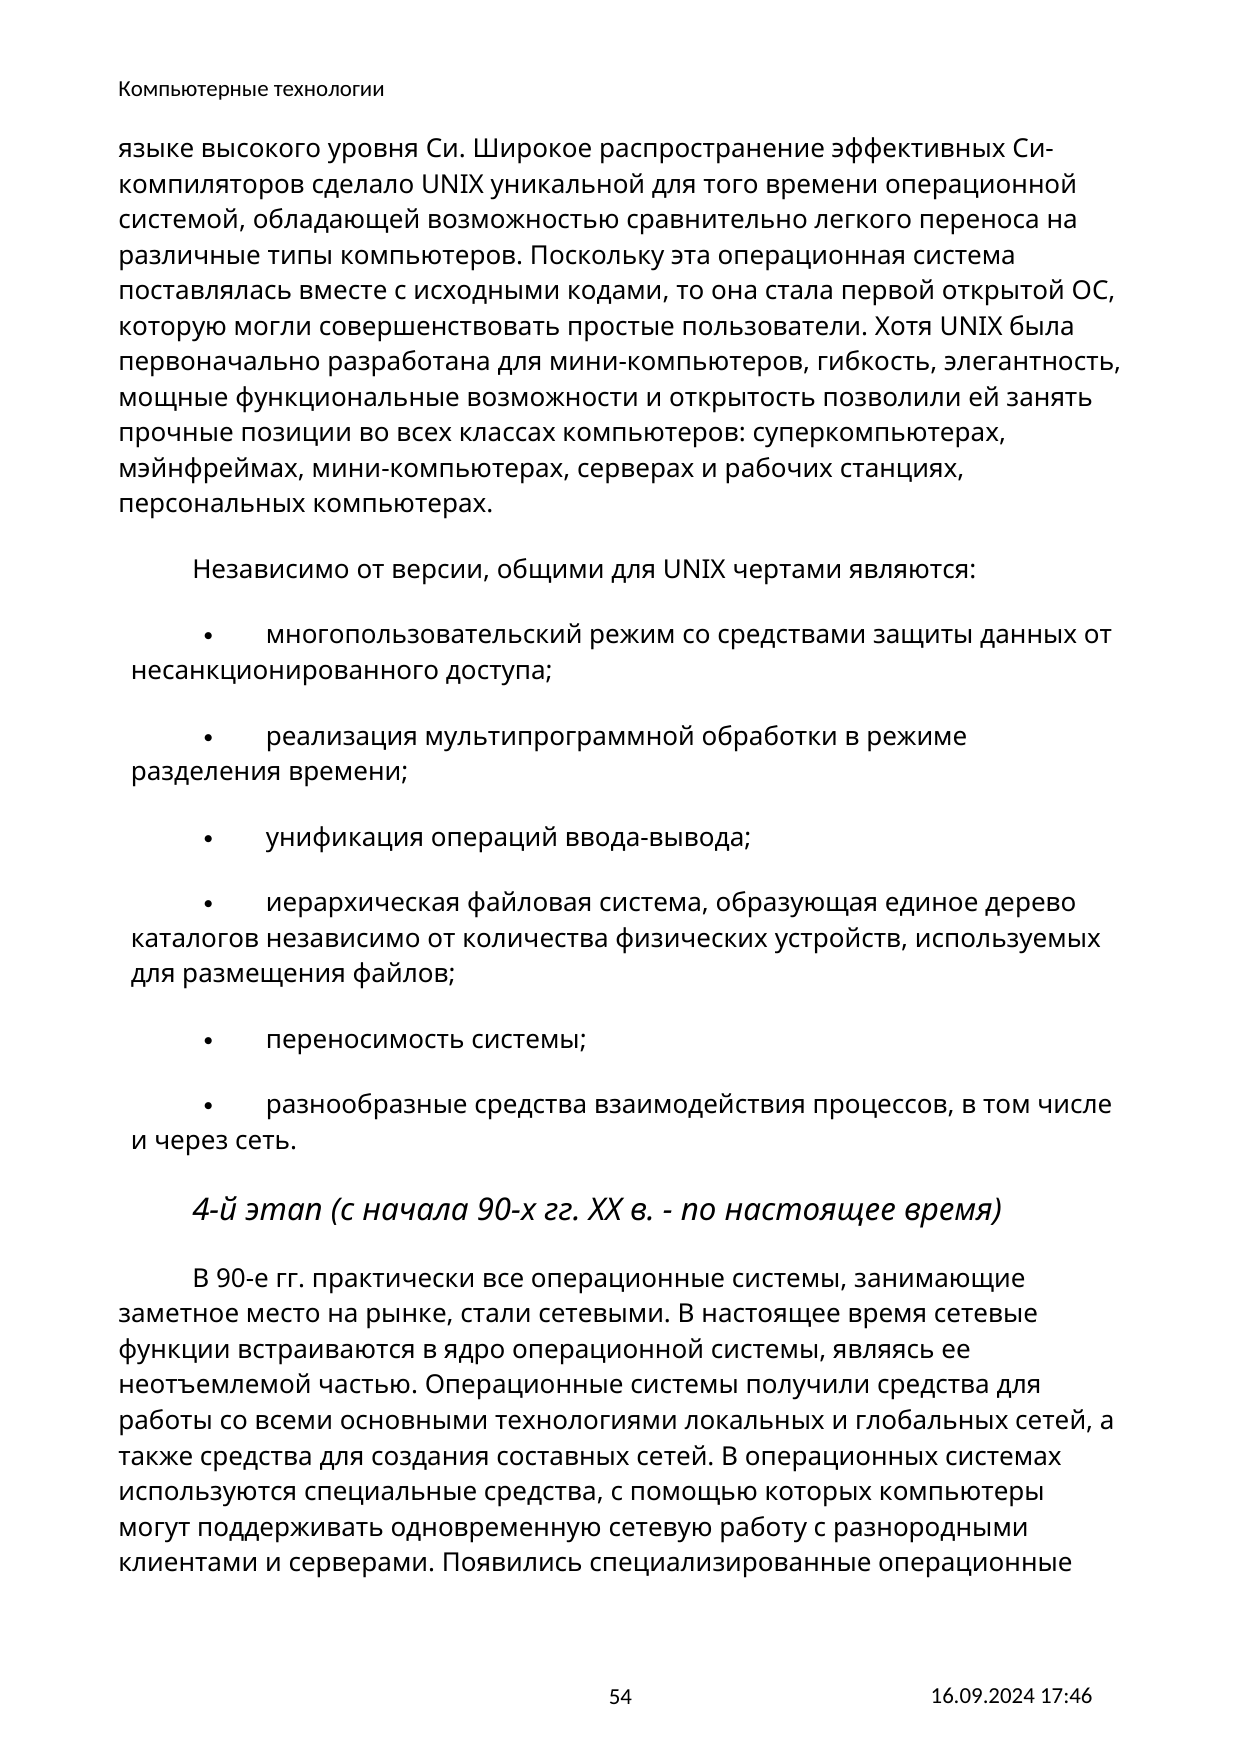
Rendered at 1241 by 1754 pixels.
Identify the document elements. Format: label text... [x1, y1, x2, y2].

text В 90-е гг. практически все операционные системы, занимающие заметное место на рынке, стали сетевыми. В настоящее время сетевые функции встраиваются в ядро операционной системы, являясь ее неотъемлемой частью. Операционные системы получили средства для работы со всеми основными технологиями локальных и глобальных сетей, а также средства для создания составных сетей. В операционных системах используются специальные средства, с помощью которых компьютеры могут поддерживать одновременную сетевую работу с разнородными клиентами и серверами. Появились специализированные операционные [118, 1259, 1122, 1579]
list иерархическая файловая система, образующая единое дерево каталогов независимо от количества физических устройств, используемых для размещения файлов; [131, 884, 1122, 990]
list многопользовательский режим со средствами защиты данных от несанкционированного доступа; [131, 616, 1122, 687]
text Независимо от версии, общими для UNIX чертами являются: [118, 551, 1122, 586]
subtitle 4-й этап (с начала 90-х гг. ХХ в. - по настоящее время) [118, 1187, 1122, 1229]
list реализация мультипрограммной обработки в режиме разделения времени; [131, 717, 1122, 788]
list унификация операций ввода-вывода; [131, 818, 1122, 854]
text языке высокого уровня Си. Широкое распространение эффективных Си-компиляторов сделало UNIX уникальной для того времени операционной системой, обладающей возможностью сравнительно легкого переноса на различные типы компьютеров. Поскольку эта операционная система поставлялась вместе с исходными кодами, то она стала первой открытой ОС, которую могли совершенствовать простые пользователи. Хотя UNIX была первоначально разработана для мини-компьютеров, гибкость, элегантность, мощные функциональные возможности и открытость позволили ей занять прочные позиции во всех классах компьютеров: суперкомпьютерах, мэйнфреймах, мини-компьютерах, серверах и рабочих станциях, персональных компьютерах. [118, 130, 1122, 521]
list разнообразные средства взаимодействия процессов, в том числе и через сеть. [131, 1086, 1122, 1157]
list переносимость системы; [131, 1020, 1122, 1056]
